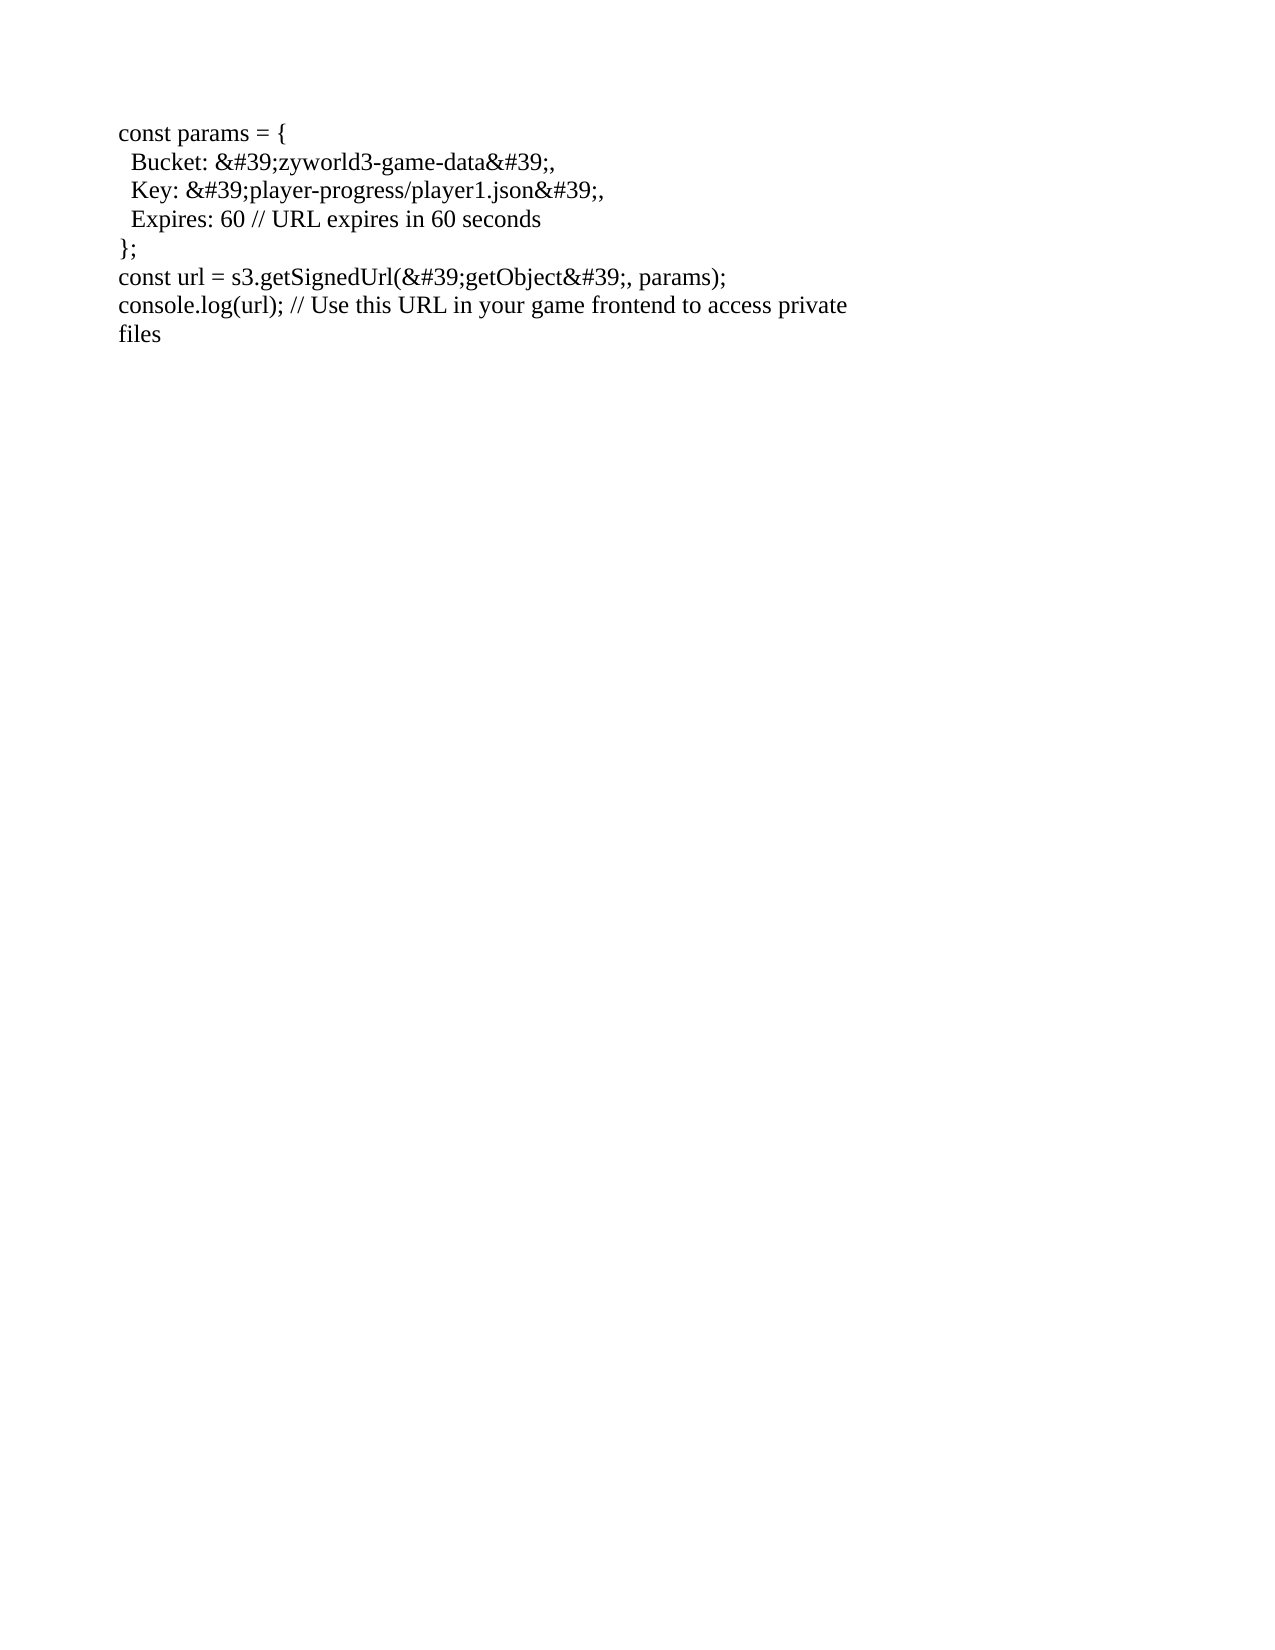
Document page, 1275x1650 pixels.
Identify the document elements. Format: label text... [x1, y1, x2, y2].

text const params = { [118, 118, 1157, 147]
text console.log(url); // Use this URL in your game frontend to access private [118, 291, 1157, 319]
text Key: &#39;player-progress/player1.json&#39;, [118, 176, 1157, 204]
text Expires: 60 // URL expires in 60 seconds [118, 204, 1157, 233]
text }; [118, 233, 1157, 262]
text files [118, 319, 1157, 348]
text Bucket: &#39;zyworld3-game-data&#39;, [118, 147, 1157, 176]
text const url = s3.getSignedUrl(&#39;getObject&#39;, params); [118, 262, 1157, 291]
